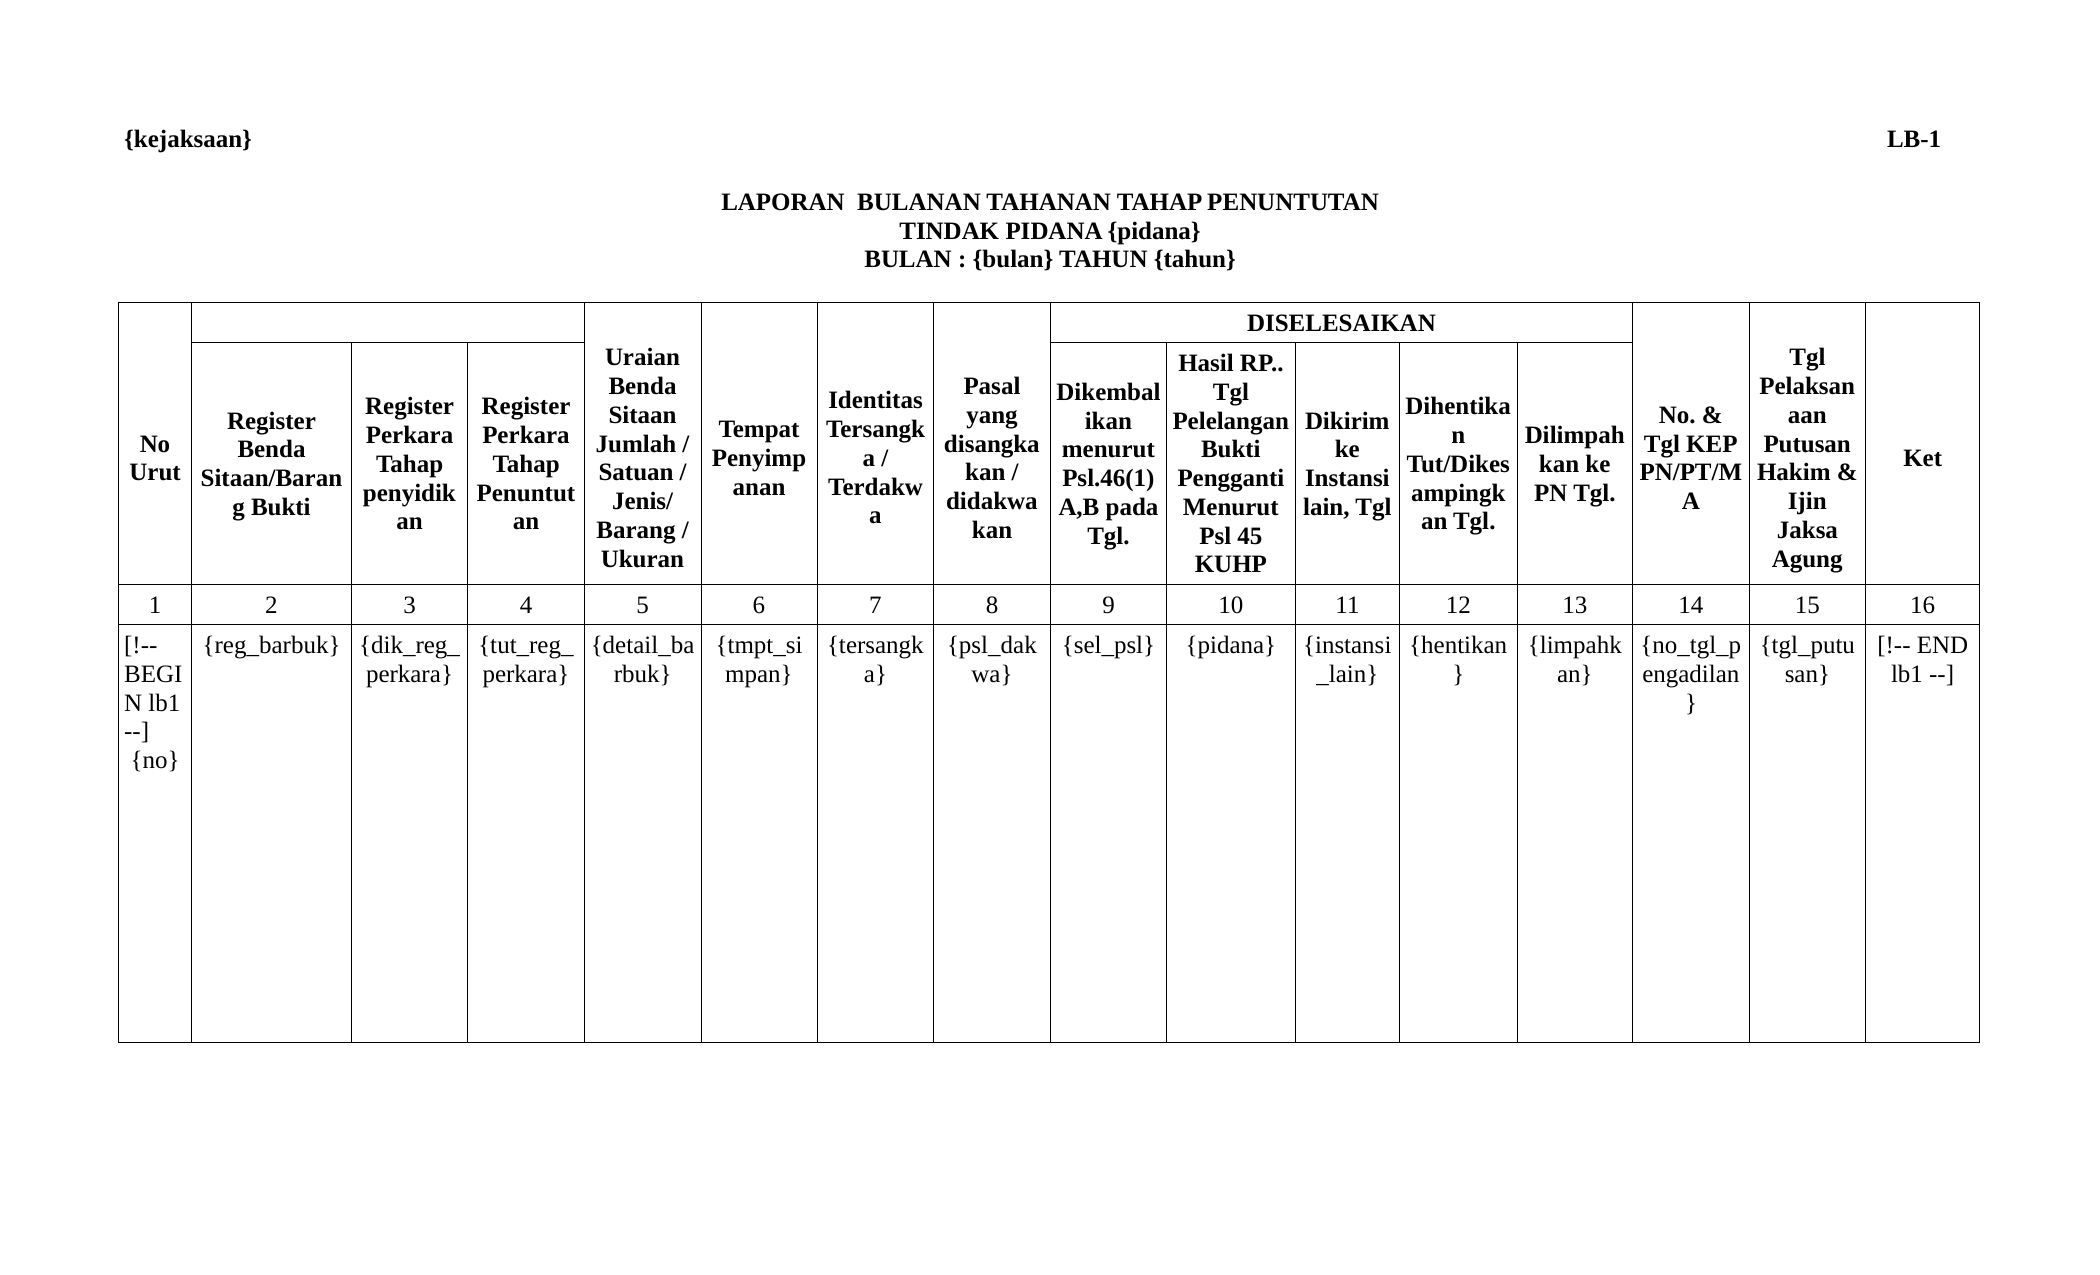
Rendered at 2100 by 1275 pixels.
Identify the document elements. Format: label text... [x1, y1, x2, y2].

table_cell {reg_barbuk} [192, 625, 351, 1042]
table_header Tgl Pelaksanaan Putusan Hakim & Ijin Jaksa Agung [1750, 303, 1865, 584]
text TINDAK PIDANA {pidana} [118, 216, 1982, 244]
table_cell {tersangka} [818, 625, 933, 1042]
table_cell {sel_psl} [1051, 625, 1166, 1042]
table_cell {tgl_putusan} [1750, 625, 1865, 1042]
table_cell 12 [1400, 585, 1517, 624]
table_cell Hasil RP.. Tgl Pelelangan Bukti Pengganti Menurut Psl 45 KUHP [1167, 343, 1295, 584]
table_cell 8 [934, 585, 1050, 624]
table_cell 9 [1051, 585, 1166, 624]
table_cell 16 [1866, 585, 1979, 624]
table_cell {instansi_lain} [1296, 625, 1399, 1042]
table_header [192, 303, 584, 342]
table_header No. & Tgl KEP PN/PT/MA [1633, 303, 1749, 584]
table_cell Register Perkara Tahap Penuntutan [468, 343, 584, 584]
table_cell [!-- BEGIN lb1 --] {no} [119, 625, 191, 1042]
table_cell Register Benda Sitaan/Barang Bukti [192, 343, 351, 584]
table_cell {pidana} [1167, 625, 1295, 1042]
table_cell [!-- END lb1 --] [1866, 625, 1979, 1042]
table_cell 15 [1750, 585, 1865, 624]
table_cell {hentikan} [1400, 625, 1517, 1042]
table_cell 6 [702, 585, 817, 624]
table_cell {tmpt_simpan} [702, 625, 817, 1042]
table_cell {tut_reg_perkara} [468, 625, 584, 1042]
table_cell 4 [468, 585, 584, 624]
table_cell {dik_reg_perkara} [352, 625, 467, 1042]
table_header Identitas Tersangka / Terdakwa [818, 303, 933, 584]
text BULAN : {bulan} TAHUN {tahun} [118, 244, 1982, 273]
table_cell 2 [192, 585, 351, 624]
table_cell {limpahkan} [1518, 625, 1632, 1042]
table_cell 13 [1518, 585, 1632, 624]
table_header Ket [1866, 303, 1979, 584]
table_cell 7 [818, 585, 933, 624]
table_cell Dilimpahkan ke PN Tgl. [1518, 343, 1632, 584]
table_cell Register Perkara Tahap penyidikan [352, 343, 467, 584]
table_cell 11 [1296, 585, 1399, 624]
table_cell 1 [119, 585, 191, 624]
table_cell {psl_dakwa} [934, 625, 1050, 1042]
table_header Pasal yang disangkakan / didakwakan [934, 303, 1050, 584]
table_cell {no_tgl_pengadilan} [1633, 625, 1749, 1042]
table_cell Dikirim ke Instansi lain, Tgl [1296, 343, 1399, 584]
table_header Tempat Penyimpanan [702, 303, 817, 584]
table_header {kejaksaan} [118, 118, 1881, 158]
table_header Uraian Benda Sitaan Jumlah / Satuan / Jenis/ Barang / Ukuran [585, 303, 701, 584]
table_cell 5 [585, 585, 701, 624]
table_header DISELESAIKAN [1051, 303, 1632, 342]
table_cell Dikembalikan menurut Psl.46(1) A,B pada Tgl. [1051, 343, 1166, 584]
table_cell Dihentikan Tut/Dikesampingkan Tgl. [1400, 343, 1517, 584]
table_cell 3 [352, 585, 467, 624]
table_cell 14 [1633, 585, 1749, 624]
table_cell {detail_barbuk} [585, 625, 701, 1042]
text LAPORAN BULANAN TAHANAN TAHAP PENUNTUTAN [118, 187, 1982, 216]
table_header LB-1 [1881, 118, 1982, 158]
table_cell 10 [1167, 585, 1295, 624]
table_header No Urut [119, 303, 191, 584]
